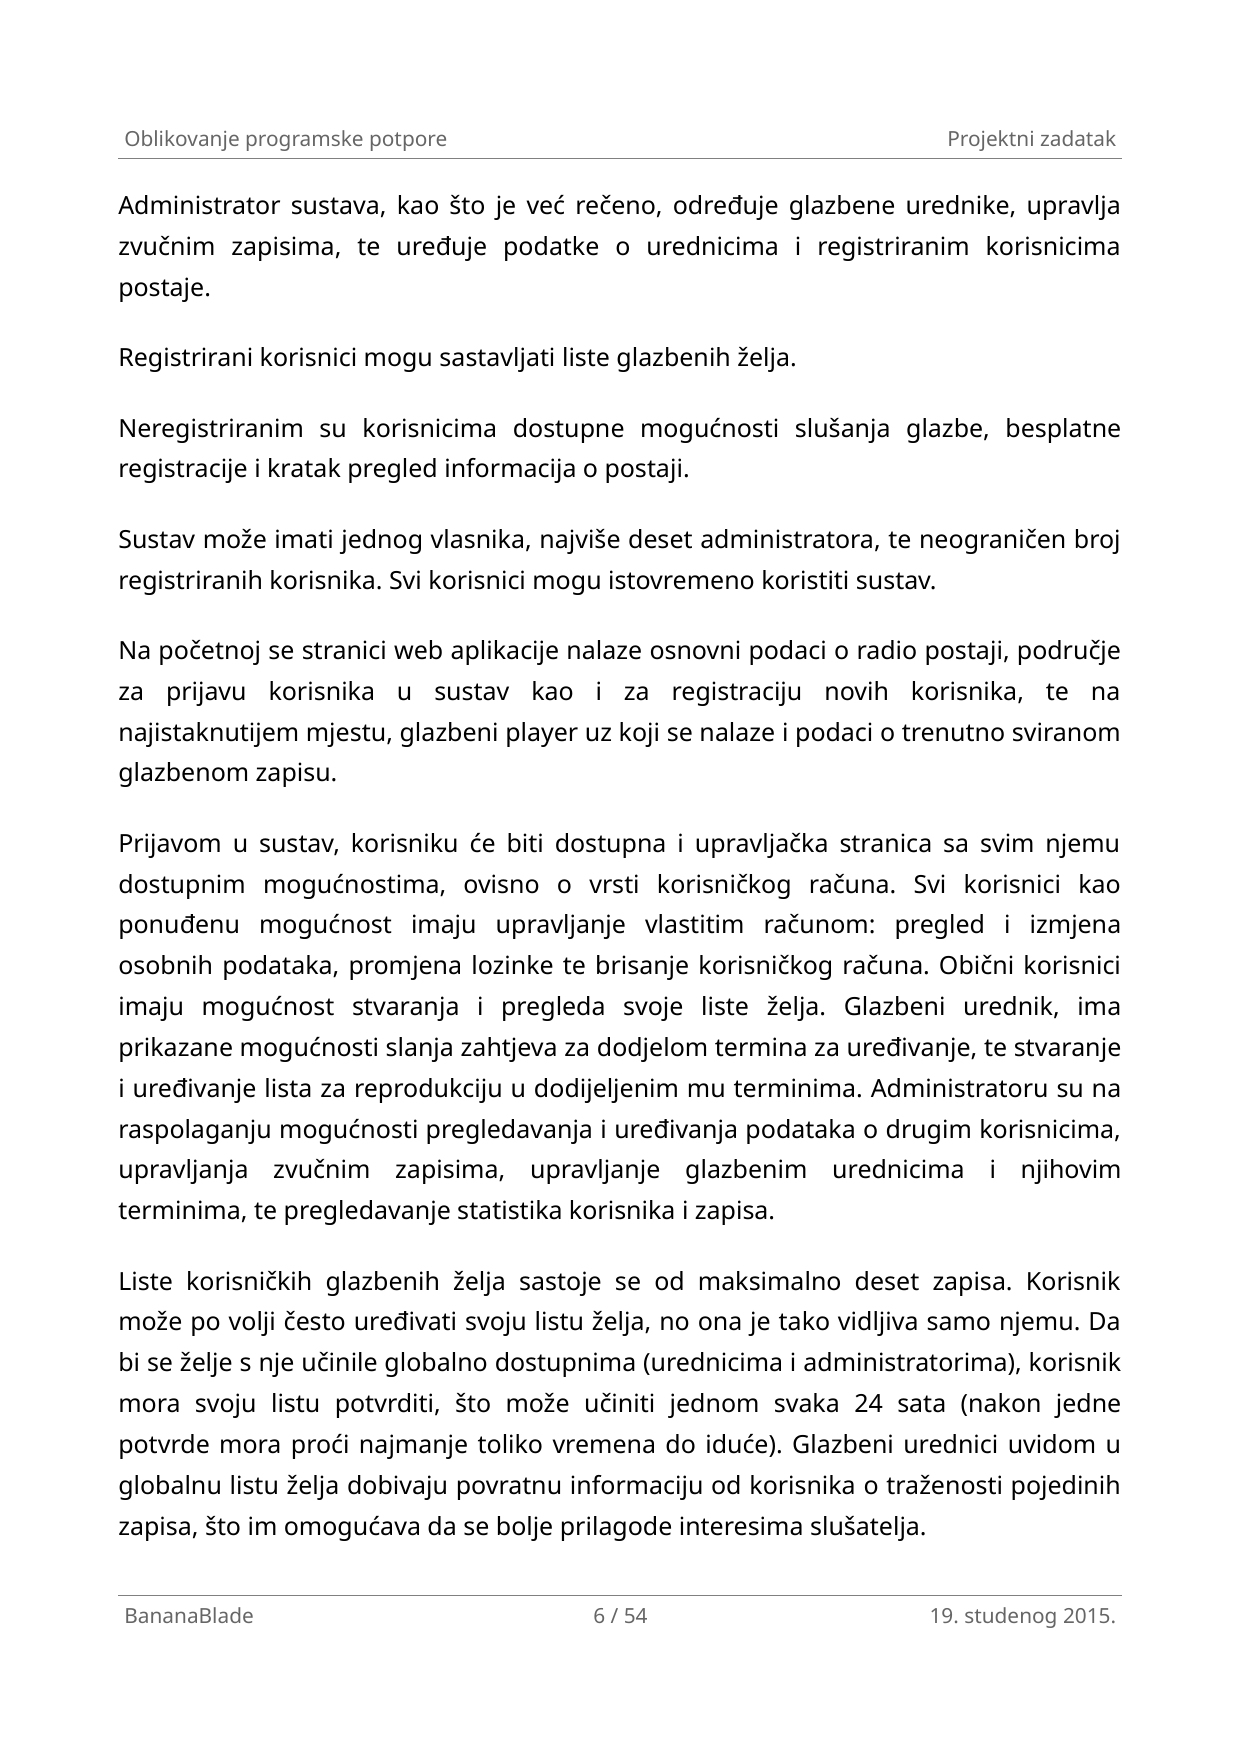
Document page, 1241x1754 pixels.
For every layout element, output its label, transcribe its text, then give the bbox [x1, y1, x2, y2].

text Liste korisničkih glazbenih želja sastoje se od maksimalno deset zapisa. Korisnik može po volji često uređivati svoju listu želja, no ona je tako vidljiva samo njemu. Da bi se želje s nje učinile globalno dostupnima (urednicima i administratorima), korisnik mora svoju listu potvrditi, što može učiniti jednom svaka 24 sata (nakon jedne potvrde mora proći najmanje toliko vremena do iduće). Glazbeni urednici uvidom u globalnu listu želja dobivaju povratnu informaciju od korisnika o traženosti pojedinih zapisa, što im omogućava da se bolje prilagode interesima slušatelja. [118, 1263, 1122, 1542]
text Sustav može imati jednog vlasnika, najviše deset administratora, te neograničen broj registriranih korisnika. Svi korisnici mogu istovremeno koristiti sustav. [118, 521, 1122, 596]
text Prijavom u sustav, korisniku će biti dostupna i upravljačka stranica sa svim njemu dostupnim mogućnostima, ovisno o vrsti korisničkog računa. Svi korisnici kao ponuđenu mogućnost imaju upravljanje vlastitim računom: pregled i izmjena osobnih podataka, promjena lozinke te brisanje korisničkog računa. Obični korisnici imaju mogućnost stvaranja i pregleda svoje liste želja. Glazbeni urednik, ima prikazane mogućnosti slanja zahtjeva za dodjelom termina za uređivanje, te stvaranje i uređivanje lista za reprodukciju u dodijeljenim mu terminima. Administratoru su na raspolaganju mogućnosti pregledavanja i uređivanja podataka o drugim korisnicima, upravljanja zvučnim zapisima, upravljanje glazbenim urednicima i njihovim terminima, te pregledavanje statistika korisnika i zapisa. [118, 825, 1122, 1227]
text Neregistriranim su korisnicima dostupne mogućnosti slušanja glazbe, besplatne registracije i kratak pregled informacija o postaji. [118, 410, 1122, 485]
text Registrirani korisnici mogu sastavljati liste glazbenih želja. [118, 340, 1122, 374]
text Administrator sustava, kao što je već rečeno, određuje glazbene urednike, upravlja zvučnim zapisima, te uređuje podatke o urednicima i registriranim korisnicima postaje. [118, 188, 1122, 304]
text Na početnoj se stranici web aplikacije nalaze osnovni podaci o radio postaji, područje za prijavu korisnika u sustav kao i za registraciju novih korisnika, te na najistaknutijem mjestu, glazbeni player uz koji se nalaze i podaci o trenutno sviranom glazbenom zapisu. [118, 633, 1122, 789]
